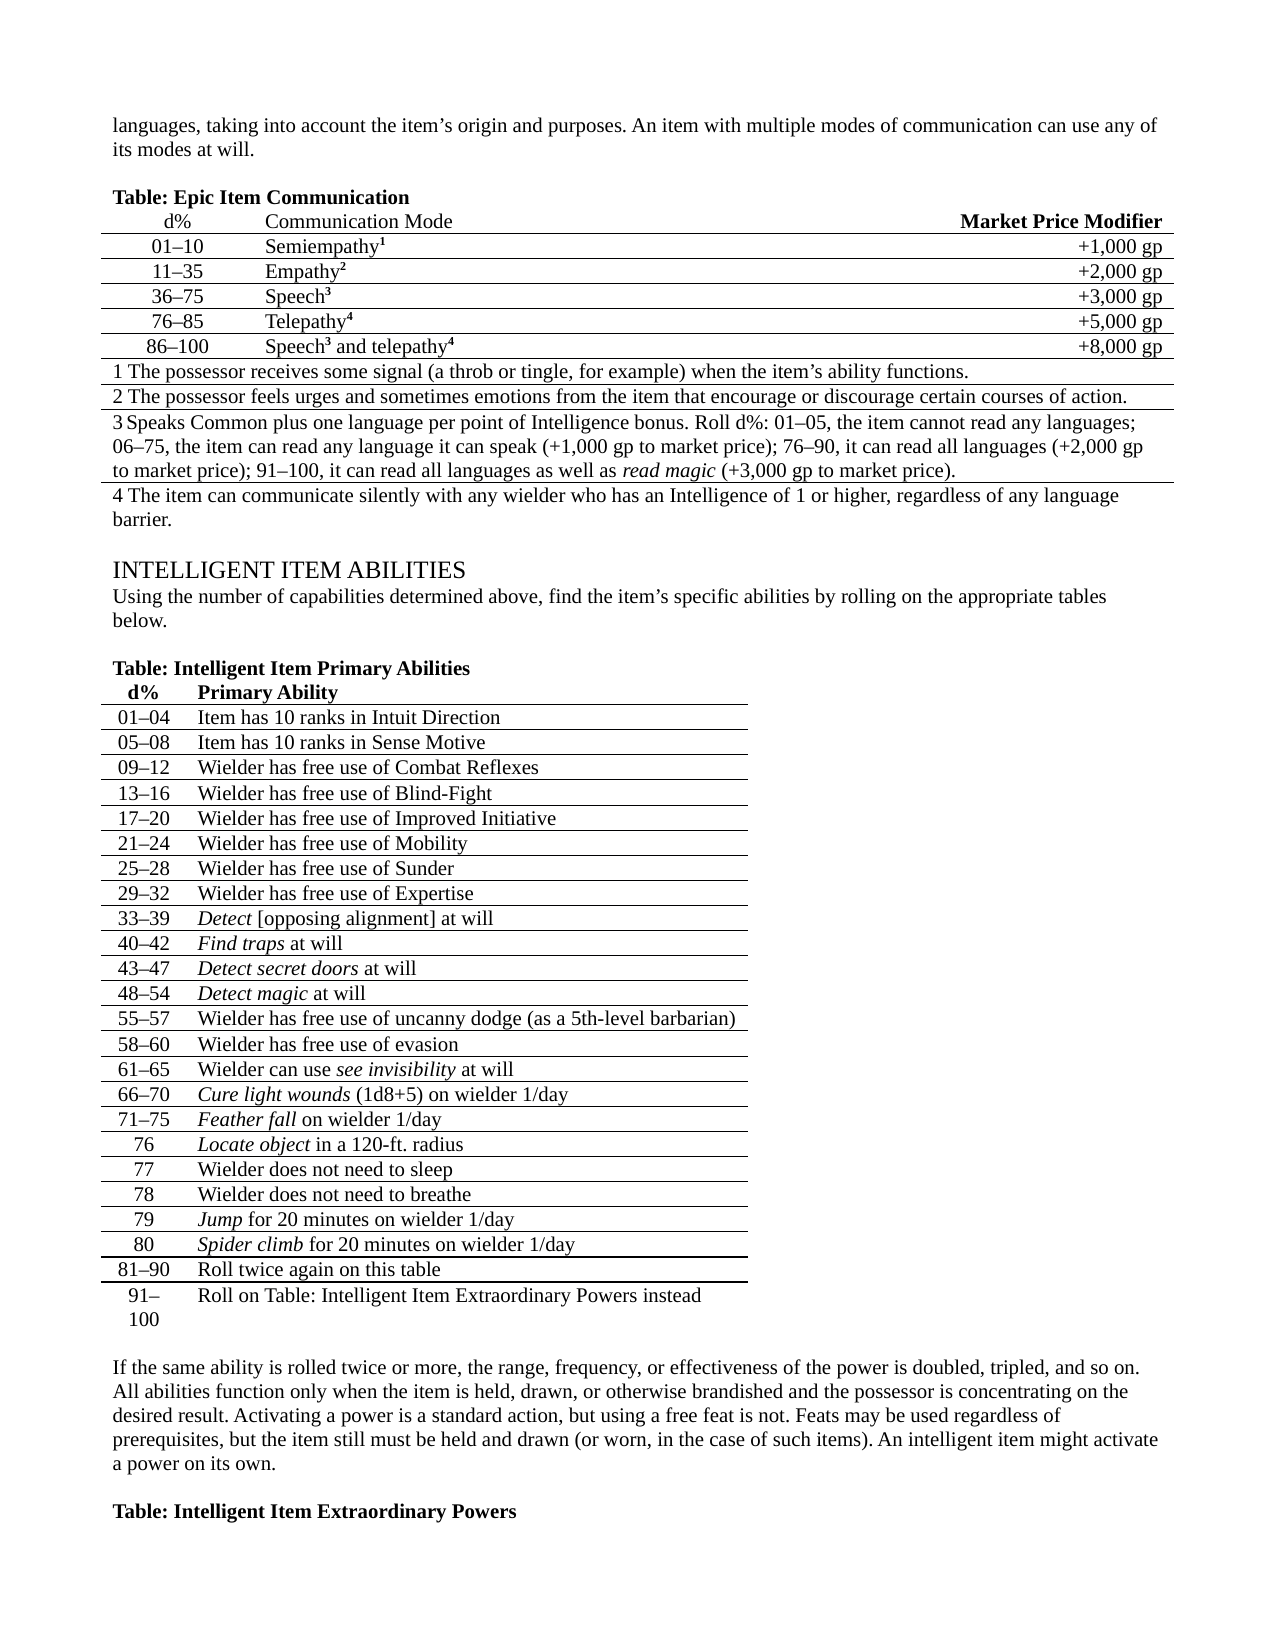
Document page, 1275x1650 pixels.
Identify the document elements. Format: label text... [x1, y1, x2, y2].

table_cell Jump for 20 minutes on wielder 1/day [186, 1207, 748, 1231]
table_cell Empathy2 [254, 259, 812, 283]
table_cell 79 [101, 1207, 186, 1231]
table_cell Find traps at will [186, 931, 748, 955]
table_cell 66–70 [101, 1082, 186, 1106]
table_cell 61–65 [101, 1057, 186, 1081]
table_cell Wielder has free use of Blind-Fight [186, 780, 748, 804]
table_cell 58–60 [101, 1031, 186, 1056]
table_cell 11–35 [101, 259, 253, 283]
table_cell 40–42 [101, 931, 186, 955]
table_cell Roll twice again on this table [186, 1258, 748, 1281]
table_cell 81–90 [101, 1258, 186, 1281]
table_cell +8,000 gp [813, 334, 1174, 358]
table_cell 33–39 [101, 906, 186, 930]
table_cell Detect secret doors at will [186, 956, 748, 980]
table_cell 09–12 [101, 755, 186, 779]
table_header d% [101, 680, 186, 704]
table_cell 36–75 [101, 284, 253, 308]
table_cell Semiempathy1 [254, 234, 812, 258]
table_header Primary Ability [186, 680, 748, 704]
table_cell 80 [101, 1232, 186, 1256]
table_cell 77 [101, 1157, 186, 1181]
subtitle INTELLIGENT ITEM ABILITIES [112, 555, 1162, 584]
table_cell 01–10 [101, 234, 253, 258]
table_cell 17–20 [101, 806, 186, 829]
table_cell Detect [opposing alignment] at will [186, 906, 748, 930]
table_cell 91–100 [101, 1283, 186, 1331]
table_cell Wielder has free use of Expertise [186, 881, 748, 905]
table_cell +1,000 gp [813, 234, 1174, 258]
table_cell +2,000 gp [813, 259, 1174, 283]
table_cell 05–08 [101, 730, 186, 754]
table_cell Item has 10 ranks in Intuit Direction [186, 705, 748, 729]
text Table: Intelligent Item Extraordinary Powers [112, 1499, 1162, 1523]
table_cell Wielder has free use of Sunder [186, 856, 748, 880]
table_cell 2 The possessor feels urges and sometimes emotions from the item that encourage or discourage certain courses of action. [101, 385, 1174, 408]
table_cell 29–32 [101, 881, 186, 905]
text Table: Epic Item Communication [112, 185, 1162, 209]
table_cell 71–75 [101, 1107, 186, 1131]
table_cell Wielder does not need to sleep [186, 1157, 748, 1181]
table_cell 25–28 [101, 856, 186, 880]
text languages, taking into account the item’s origin and purposes. An item with multiple modes of communication can use any of its modes at will. [112, 112, 1162, 161]
table_cell 1 The possessor receives some signal (a throb or tingle, for example) when the item’s ability functions. [101, 359, 1174, 383]
table_cell 76 [101, 1132, 186, 1156]
table_cell Wielder has free use of Improved Initiative [186, 806, 748, 829]
table_header d% [101, 209, 253, 233]
table_cell 3 Speaks Common plus one language per point of Intelligence bonus. Roll d%: 01–05, the item cannot read any languages; 06–75, the item can read any language it can speak (+1,000 gp to market price); 76–90, it can read all languages (+2,000 gp to market price); 91–100, it can read all languages as well as read magic (+3,000 gp to market price). [101, 410, 1174, 482]
table_cell Telepathy4 [254, 309, 812, 333]
table_cell Speech3 [254, 284, 812, 308]
table_cell 55–57 [101, 1006, 186, 1030]
text Table: Intelligent Item Primary Abilities [112, 656, 1162, 680]
table_header Communication Mode [254, 209, 812, 233]
table_cell 43–47 [101, 956, 186, 980]
table_cell Feather fall on wielder 1/day [186, 1107, 748, 1131]
table_cell Speech3 and telepathy4 [254, 334, 812, 358]
table_cell Item has 10 ranks in Sense Motive [186, 730, 748, 754]
table_cell 48–54 [101, 981, 186, 1005]
table_cell 78 [101, 1182, 186, 1206]
table_cell Wielder does not need to breathe [186, 1182, 748, 1206]
table_cell Wielder has free use of Combat Reflexes [186, 755, 748, 779]
table_cell 21–24 [101, 831, 186, 855]
text Using the number of capabilities determined above, find the item’s specific abilities by rolling on the appropriate tables below. [112, 584, 1162, 632]
text If the same ability is rolled twice or more, the range, frequency, or effectiveness of the power is doubled, tripled, and so on. All abilities function only when the item is held, drawn, or otherwise brandished and the possessor is concentrating on the desired result. Activating a power is a standard action, but using a free feat is not. Feats may be used regardless of prerequisites, but the item still must be held and drawn (or worn, in the case of such items). An intelligent item might activate a power on its own. [112, 1355, 1162, 1475]
table_cell Spider climb for 20 minutes on wielder 1/day [186, 1232, 748, 1256]
table_cell +3,000 gp [813, 284, 1174, 308]
table_cell 76–85 [101, 309, 253, 333]
table_cell 4 The item can communicate silently with any wielder who has an Intelligence of 1 or higher, regardless of any language barrier. [101, 483, 1174, 531]
table_cell +5,000 gp [813, 309, 1174, 333]
table_cell Cure light wounds (1d8+5) on wielder 1/day [186, 1082, 748, 1106]
table_cell Wielder can use see invisibility at will [186, 1057, 748, 1081]
table_cell Wielder has free use of evasion [186, 1031, 748, 1056]
table_cell 86–100 [101, 334, 253, 358]
table_cell Wielder has free use of Mobility [186, 831, 748, 855]
table_cell 01–04 [101, 705, 186, 729]
table_cell Wielder has free use of uncanny dodge (as a 5th-level barbarian) [186, 1006, 748, 1030]
table_cell 13–16 [101, 780, 186, 804]
table_cell Detect magic at will [186, 981, 748, 1005]
table_header Market Price Modifier [813, 209, 1174, 233]
table_cell Roll on Table: Intelligent Item Extraordinary Powers instead [186, 1283, 748, 1331]
table_cell Locate object in a 120-ft. radius [186, 1132, 748, 1156]
